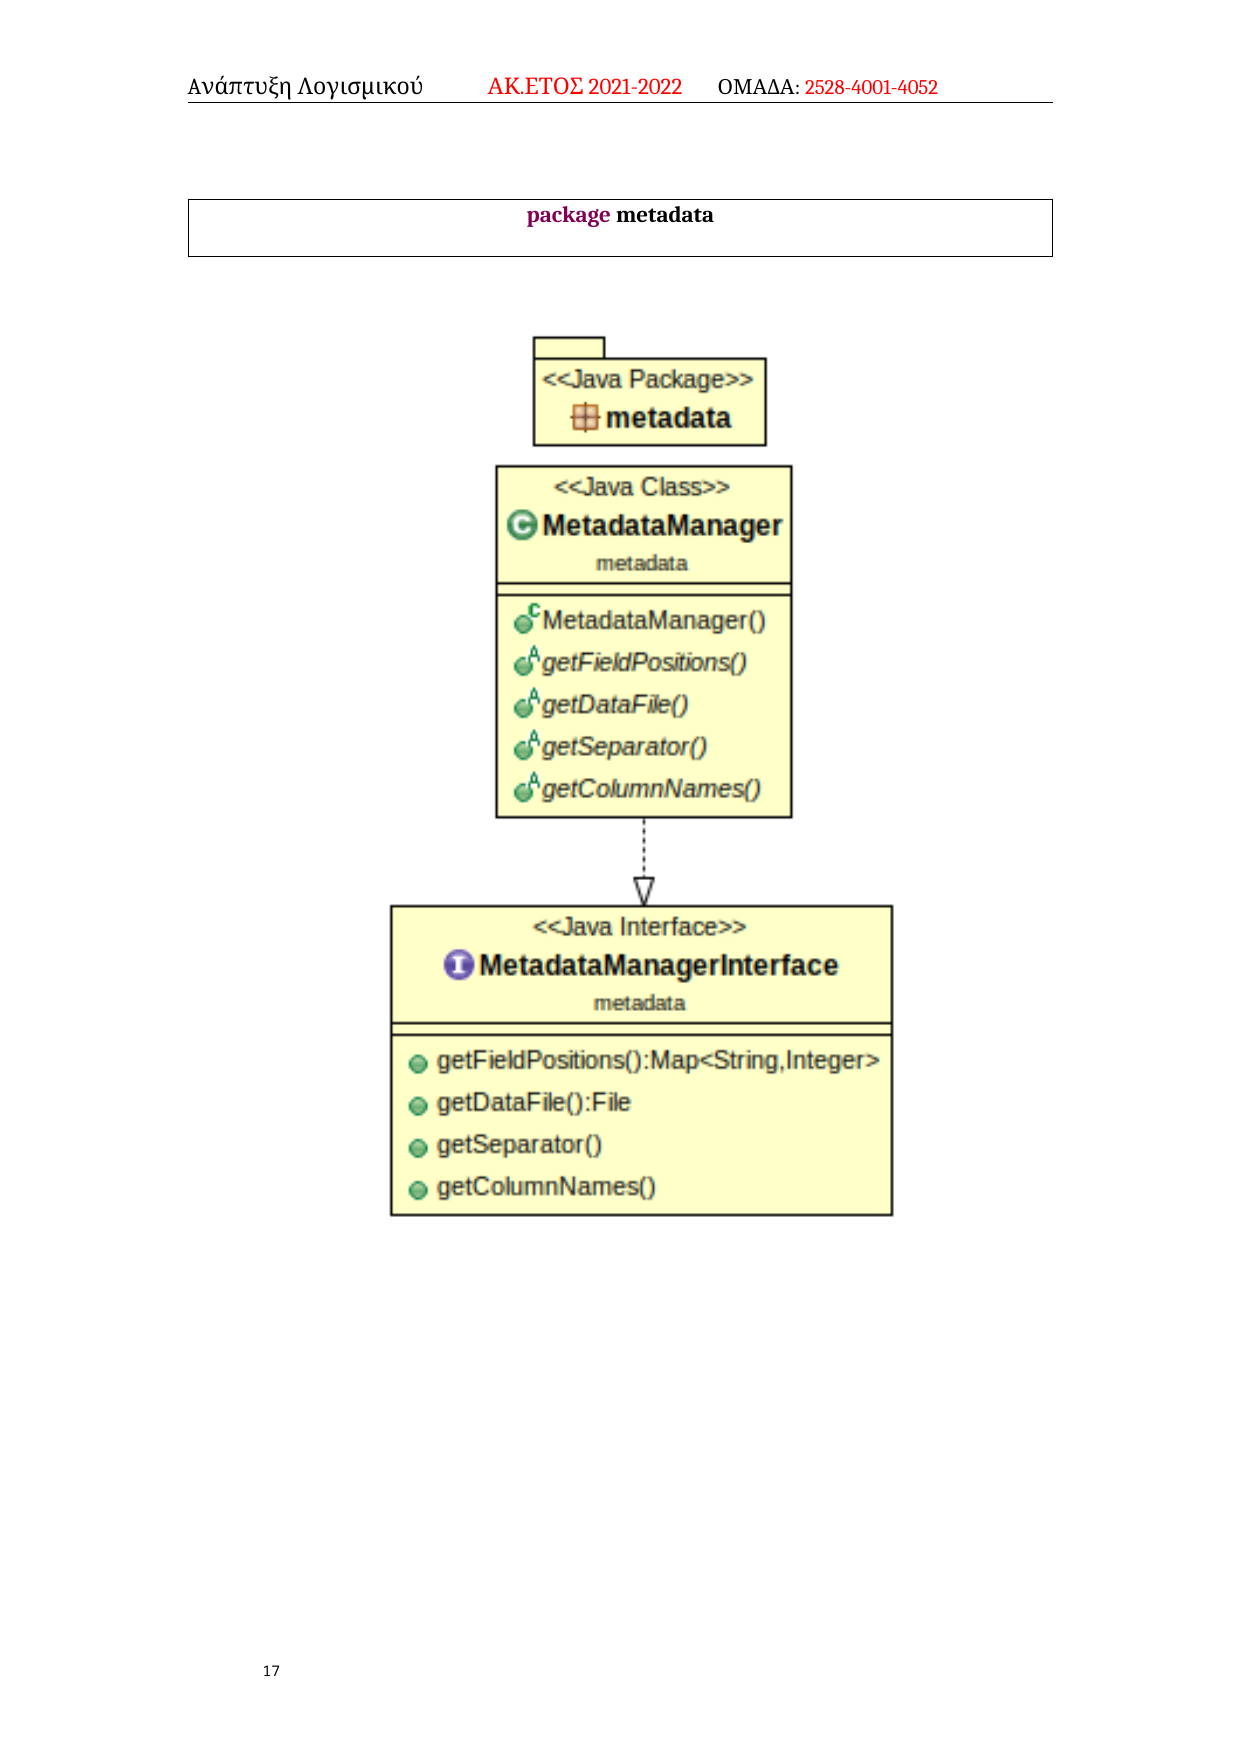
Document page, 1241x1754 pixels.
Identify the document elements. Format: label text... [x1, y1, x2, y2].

picture [323, 275, 964, 1266]
text package metadata [189, 200, 1052, 228]
